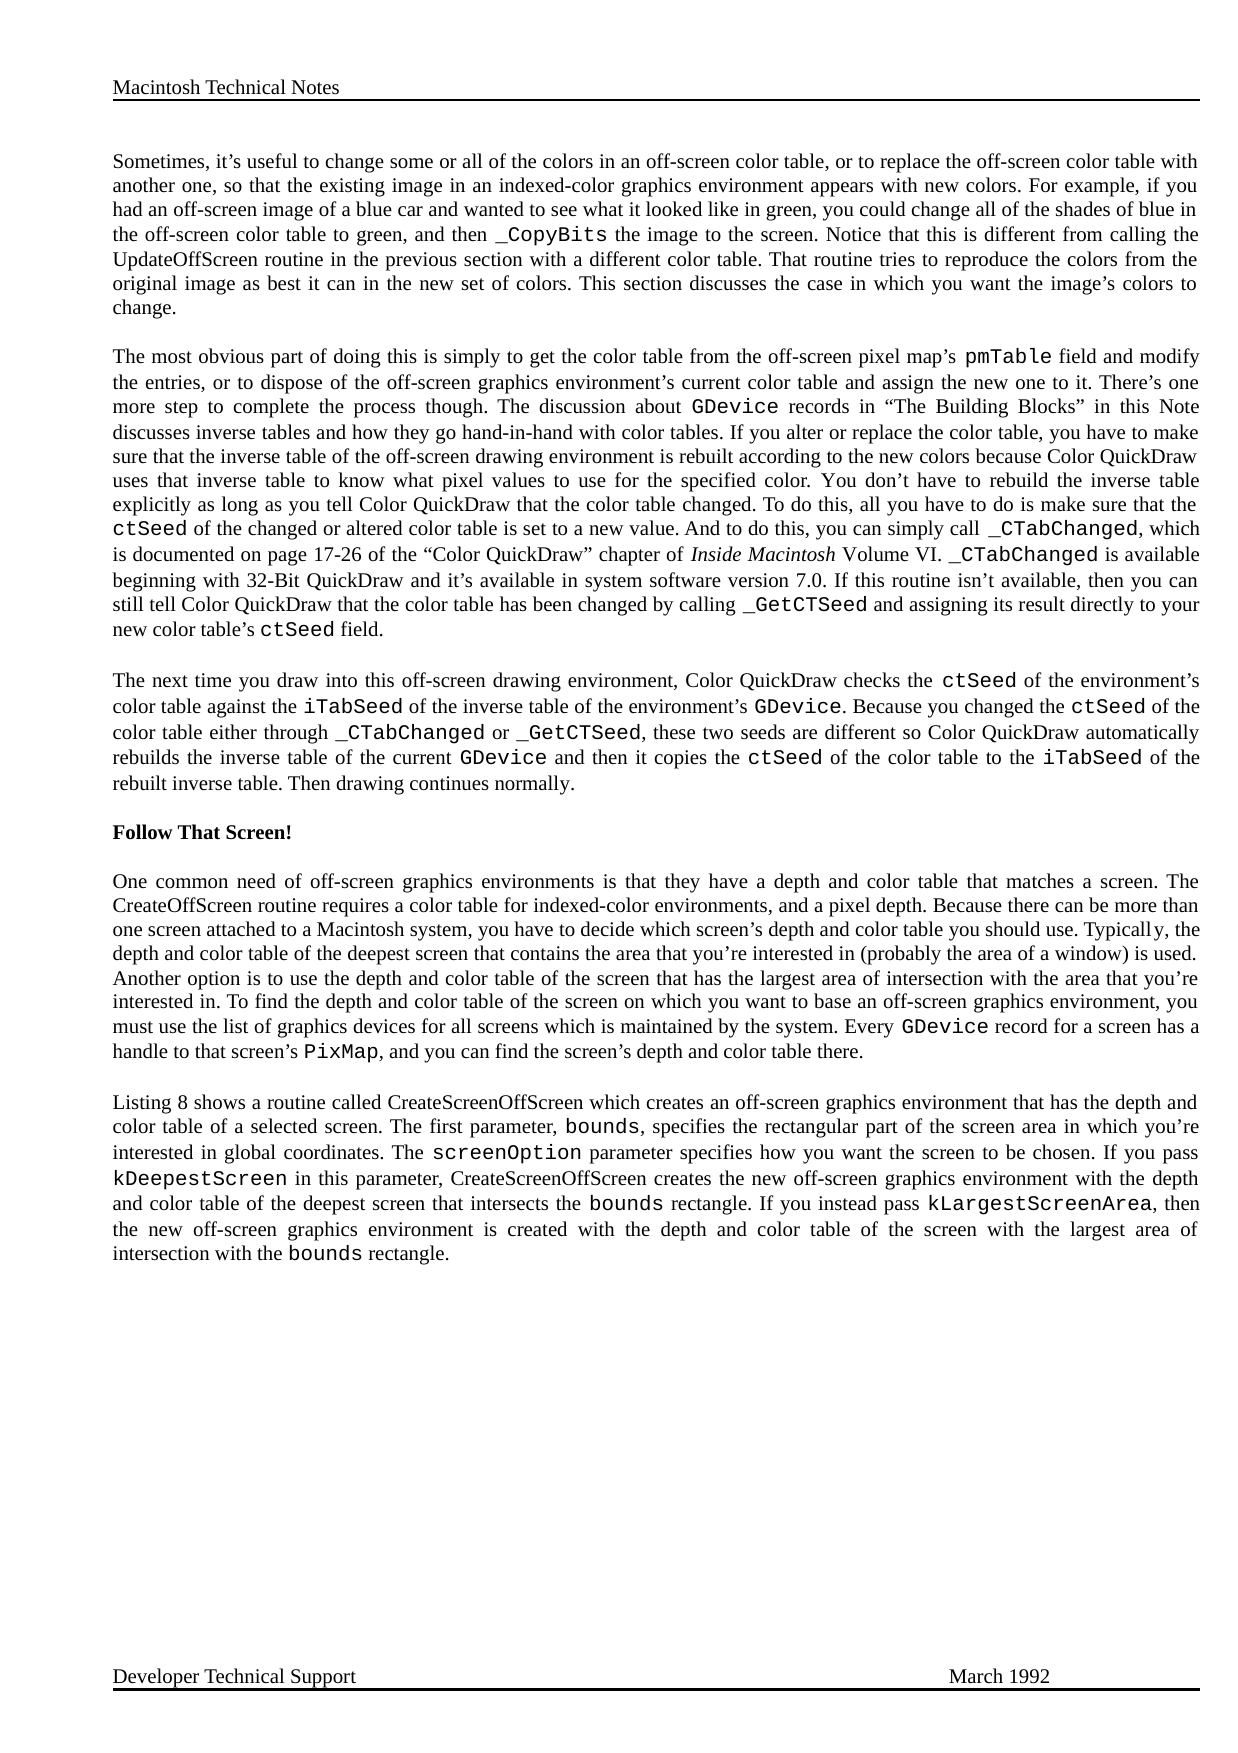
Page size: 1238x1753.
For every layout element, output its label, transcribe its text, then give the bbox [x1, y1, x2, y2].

text Sometimes, it’s useful to change some or all of the colors in an off-screen color table, or to replace the off-screen color table with another one, so that the existing image in an indexed-color graphics environment appears with new colors. For example, if you had an off-screen image of a blue car and wanted to see what it looked like in green, you could change all of the shades of blue in the off-screen color table to green, and then _CopyBits the image to the screen. Notice that this is different from calling the UpdateOffScreen routine in the previous section with a different color table. That routine tries to reproduce the colors from the original image as best it can in the new set of colors. This section discusses the case in which you want the image’s colors to change. [112, 149, 1200, 319]
text The next time you draw into this off-screen drawing environment, Color QuickDraw checks the ctSeed of the environment’s color table against the iTabSeed of the inverse table of the environment’s GDevice. Because you changed the ctSeed of the color table either through _CTabChanged or _GetCTSeed, these two seeds are different so Color QuickDraw automatically rebuilds the inverse table of the current GDevice and then it copies the ctSeed of the color table to the iTabSeed of the rebuilt inverse table. Then drawing continues normally. [112, 668, 1200, 795]
text The most obvious part of doing this is simply to get the color table from the off-screen pixel map’s pmTable field and modify the entries, or to dispose of the off-screen graphics environment’s current color table and assign the new one to it. There’s one more step to complete the process though. The discussion about GDevice records in “The Building Blocks” in this Note discusses inverse tables and how they go hand-in-hand with color tables. If you alter or replace the color table, you have to make sure that the inverse table of the off-screen drawing environment is rebuilt according to the new colors because Color QuickDraw uses that inverse table to know what pixel values to use for the specified color. You don’t have to rebuild the inverse table explicitly as long as you tell Color QuickDraw that the color table changed. To do this, all you have to do is make sure that the ctSeed of the changed or altered color table is set to a new value. And to do this, you can simply call _CTabChanged, which is documented on page 17-26 of the “Color QuickDraw” chapter of Inside Macintosh Volume VI. _CTabChanged is available beginning with 32-Bit QuickDraw and it’s available in system software version 7.0. If this routine isn’t available, then you can still tell Color QuickDraw that the color table has been changed by calling _GetCTSeed and assigning its result directly to your new color table’s ctSeed field. [112, 344, 1200, 643]
text One common need of off-screen graphics environments is that they have a depth and color table that matches a screen. The CreateOffScreen routine requires a color table for indexed-color environments, and a pixel depth. Because there can be more than one screen attached to a Macintosh system, you have to decide which screen’s depth and color table you should use. Typically, the depth and color table of the deepest screen that contains the area that you’re interested in (probably the area of a window) is used. Another option is to use the depth and color table of the screen that has the largest area of intersection with the area that you’re interested in. To find the depth and color table of the screen on which you want to base an off-screen graphics environment, you must use the list of graphics devices for all screens which is maintained by the system. Every GDevice record for a screen has a handle to that screen’s PixMap, and you can find the screen’s depth and color table there. [112, 869, 1200, 1065]
text Listing 8 shows a routine called CreateScreenOffScreen which creates an off-screen graphics environment that has the depth and color table of a selected screen. The first parameter, bounds, specifies the rectangular part of the screen area in which you’re interested in global coordinates. The screenOption parameter specifies how you want the screen to be chosen. If you pass kDeepestScreen in this parameter, CreateScreenOffScreen creates the new off-screen graphics environment with the depth and color table of the deepest screen that intersects the bounds rectangle. If you instead pass kLargestScreenArea, then the new off-screen graphics environment is created with the depth and color table of the screen with the largest area of intersection with the bounds rectangle. [112, 1090, 1200, 1267]
text Follow That Screen! [112, 820, 1200, 844]
